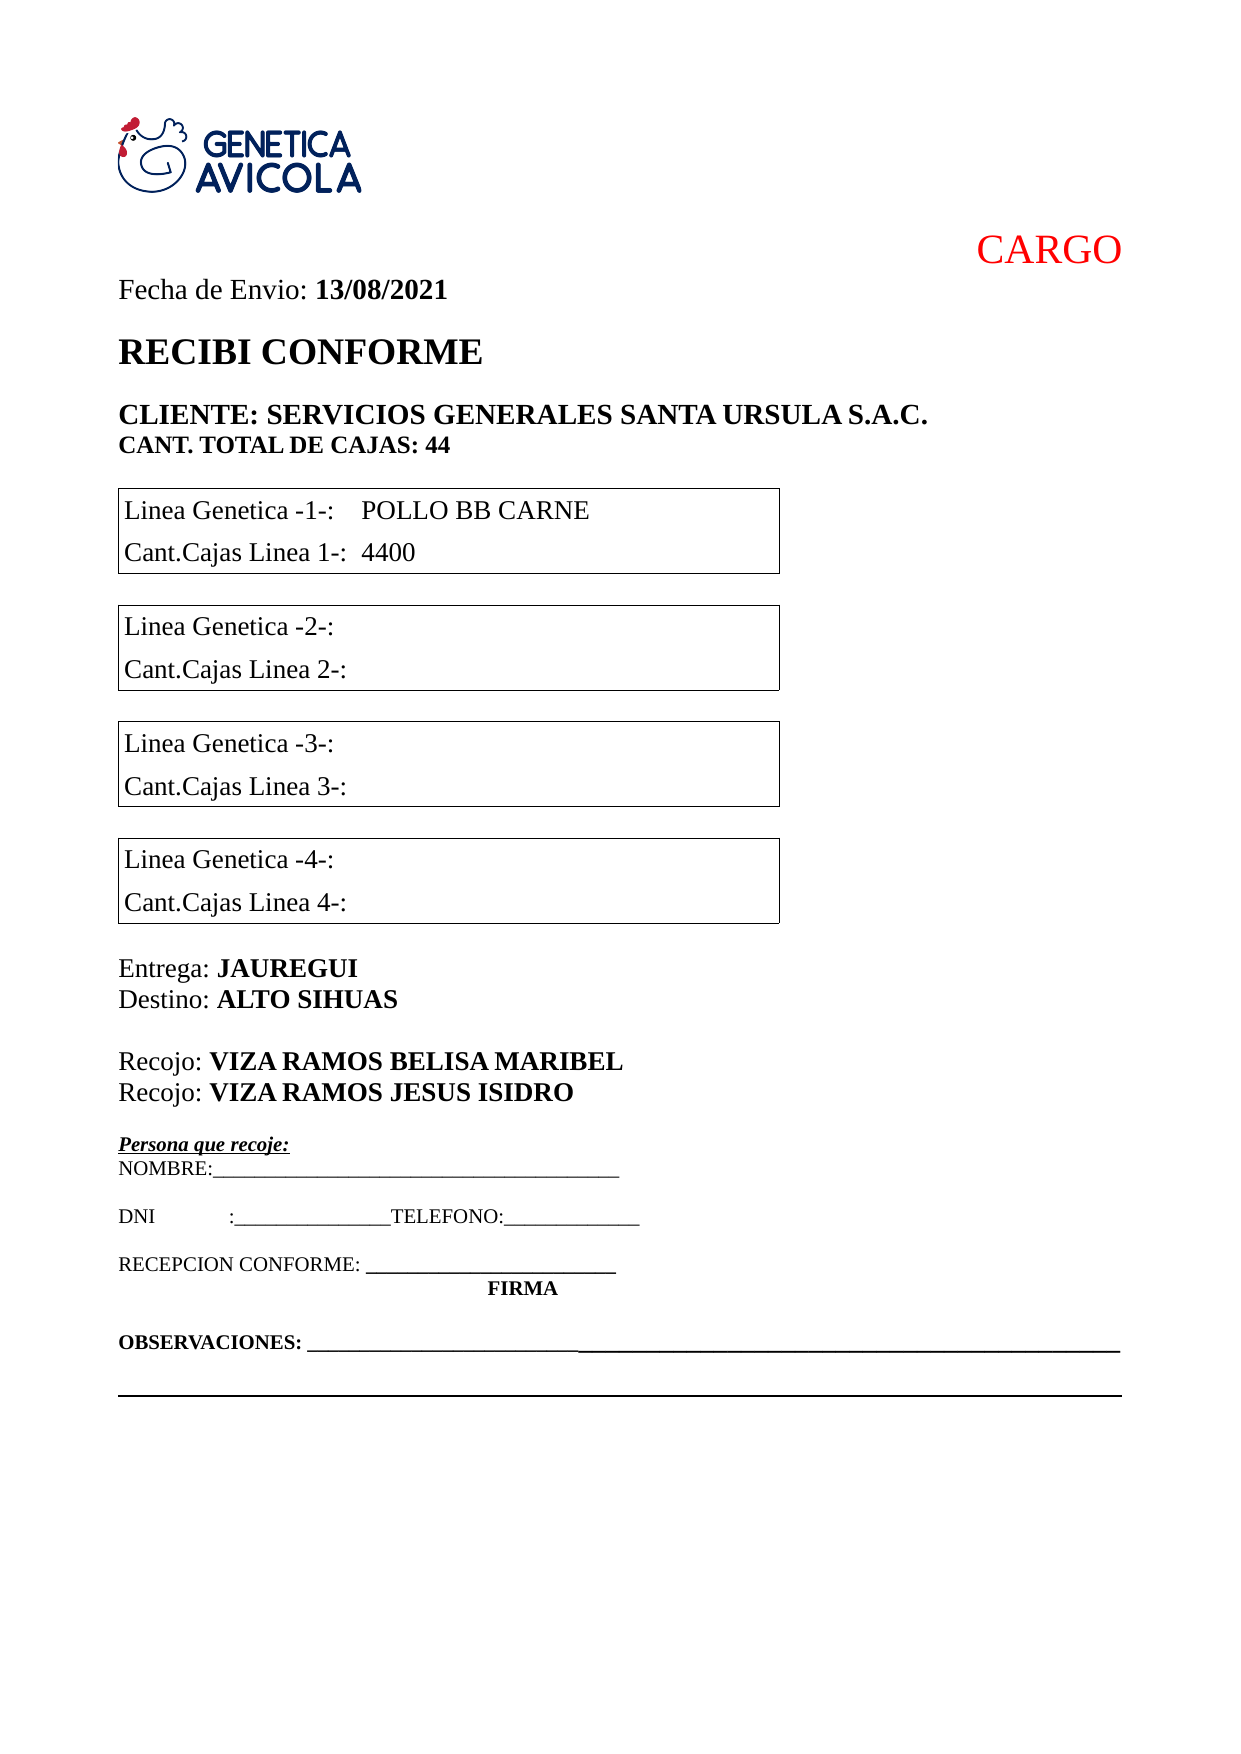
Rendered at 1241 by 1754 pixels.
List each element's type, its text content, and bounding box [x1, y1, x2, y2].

text NOMBRE:_______________________________________ [118, 1156, 1122, 1180]
table_cell [356, 574, 779, 604]
table_cell [118, 807, 356, 838]
table_cell [356, 839, 779, 880]
text OBSERVACIONES: __________________________________________________________________ [118, 1324, 1122, 1355]
text CANT. TOTAL DE CAJAS: 44 [118, 431, 1122, 459]
table_cell Cant.Cajas Linea 2-: [119, 647, 356, 690]
table_cell [356, 647, 779, 690]
table_cell [356, 764, 779, 806]
text Recojo: VIZA RAMOS JESUS ISIDRO [118, 1076, 1122, 1108]
table_cell Linea Genetica -3-: [119, 722, 356, 764]
text FIRMA [118, 1276, 1122, 1300]
text RECEPCION CONFORME: ________________________ [118, 1252, 1122, 1276]
table_cell [356, 606, 779, 647]
text Recojo: VIZA RAMOS BELISA MARIBEL [118, 1045, 1122, 1076]
text CARGO [118, 224, 1122, 272]
table_header Linea Genetica -1-: [119, 489, 356, 531]
table_cell Linea Genetica -2-: [119, 606, 356, 647]
table_cell [356, 880, 779, 923]
text DNI :_______________TELEFONO:_____________ [118, 1204, 1122, 1228]
table_cell [118, 691, 356, 721]
text Entrega: JAUREGUI [118, 952, 1122, 983]
text Persona que recoje: [118, 1132, 1122, 1156]
table_cell Cant.Cajas Linea 3-: [119, 764, 356, 806]
table_cell [356, 807, 779, 838]
text Destino: ALTO SIHUAS [118, 983, 1122, 1014]
table_cell [356, 691, 779, 721]
table_cell Cant.Cajas Linea 4-: [119, 880, 356, 923]
picture [117, 117, 362, 193]
text RECIBI CONFORME [118, 330, 1122, 373]
table_cell Linea Genetica -4-: [119, 839, 356, 880]
text CLIENTE: SERVICIOS GENERALES SANTA URSULA S.A.C. [118, 397, 1122, 431]
table_cell [118, 574, 356, 604]
text Fecha de Envio: 13/08/2021 [118, 272, 1122, 306]
table_cell Cant.Cajas Linea 1-: [119, 531, 356, 573]
table_cell [356, 722, 779, 764]
table_header POLLO BB CARNE [356, 489, 779, 531]
table_cell 4400 [356, 531, 779, 573]
